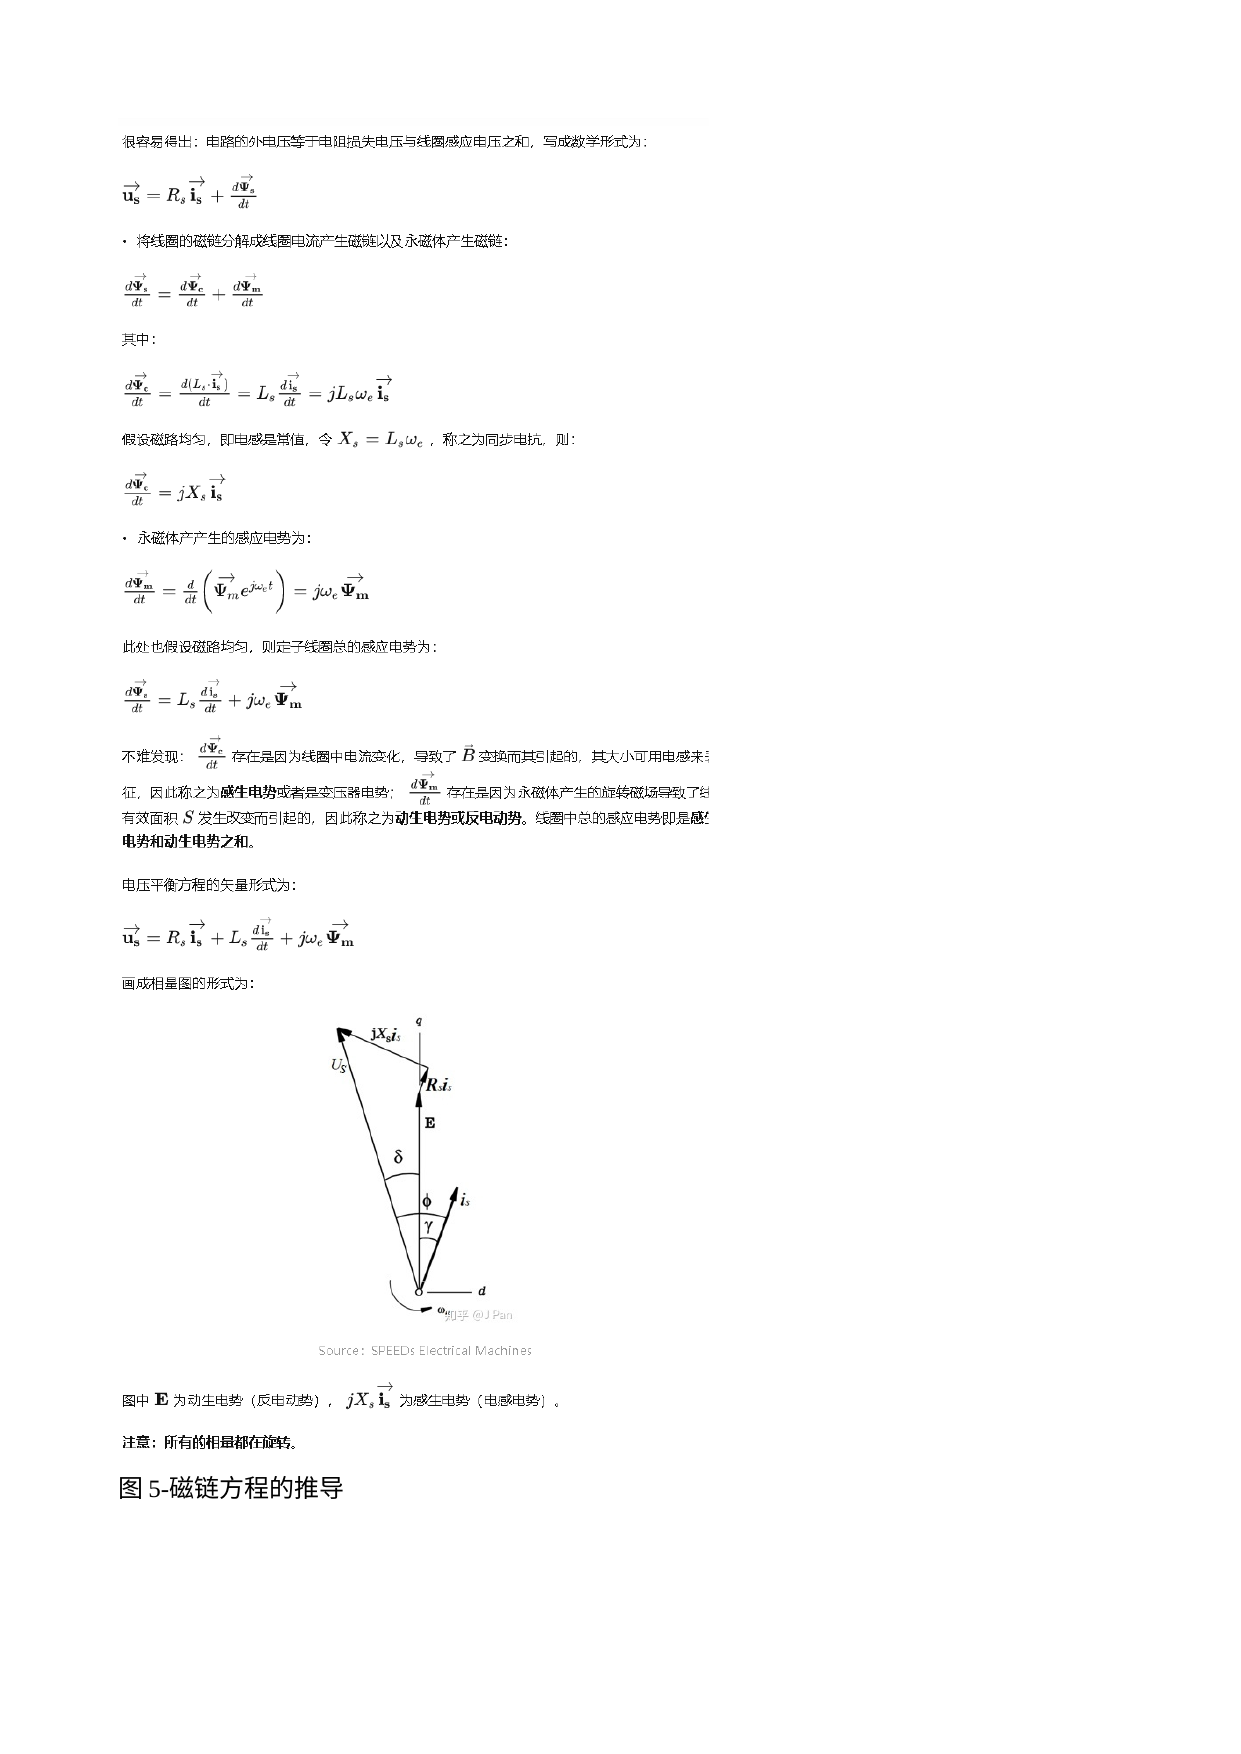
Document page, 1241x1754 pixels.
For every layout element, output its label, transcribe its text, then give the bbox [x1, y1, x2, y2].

picture [118, 118, 709, 1469]
text 图5-磁链方程的推导 [118, 118, 1122, 1504]
